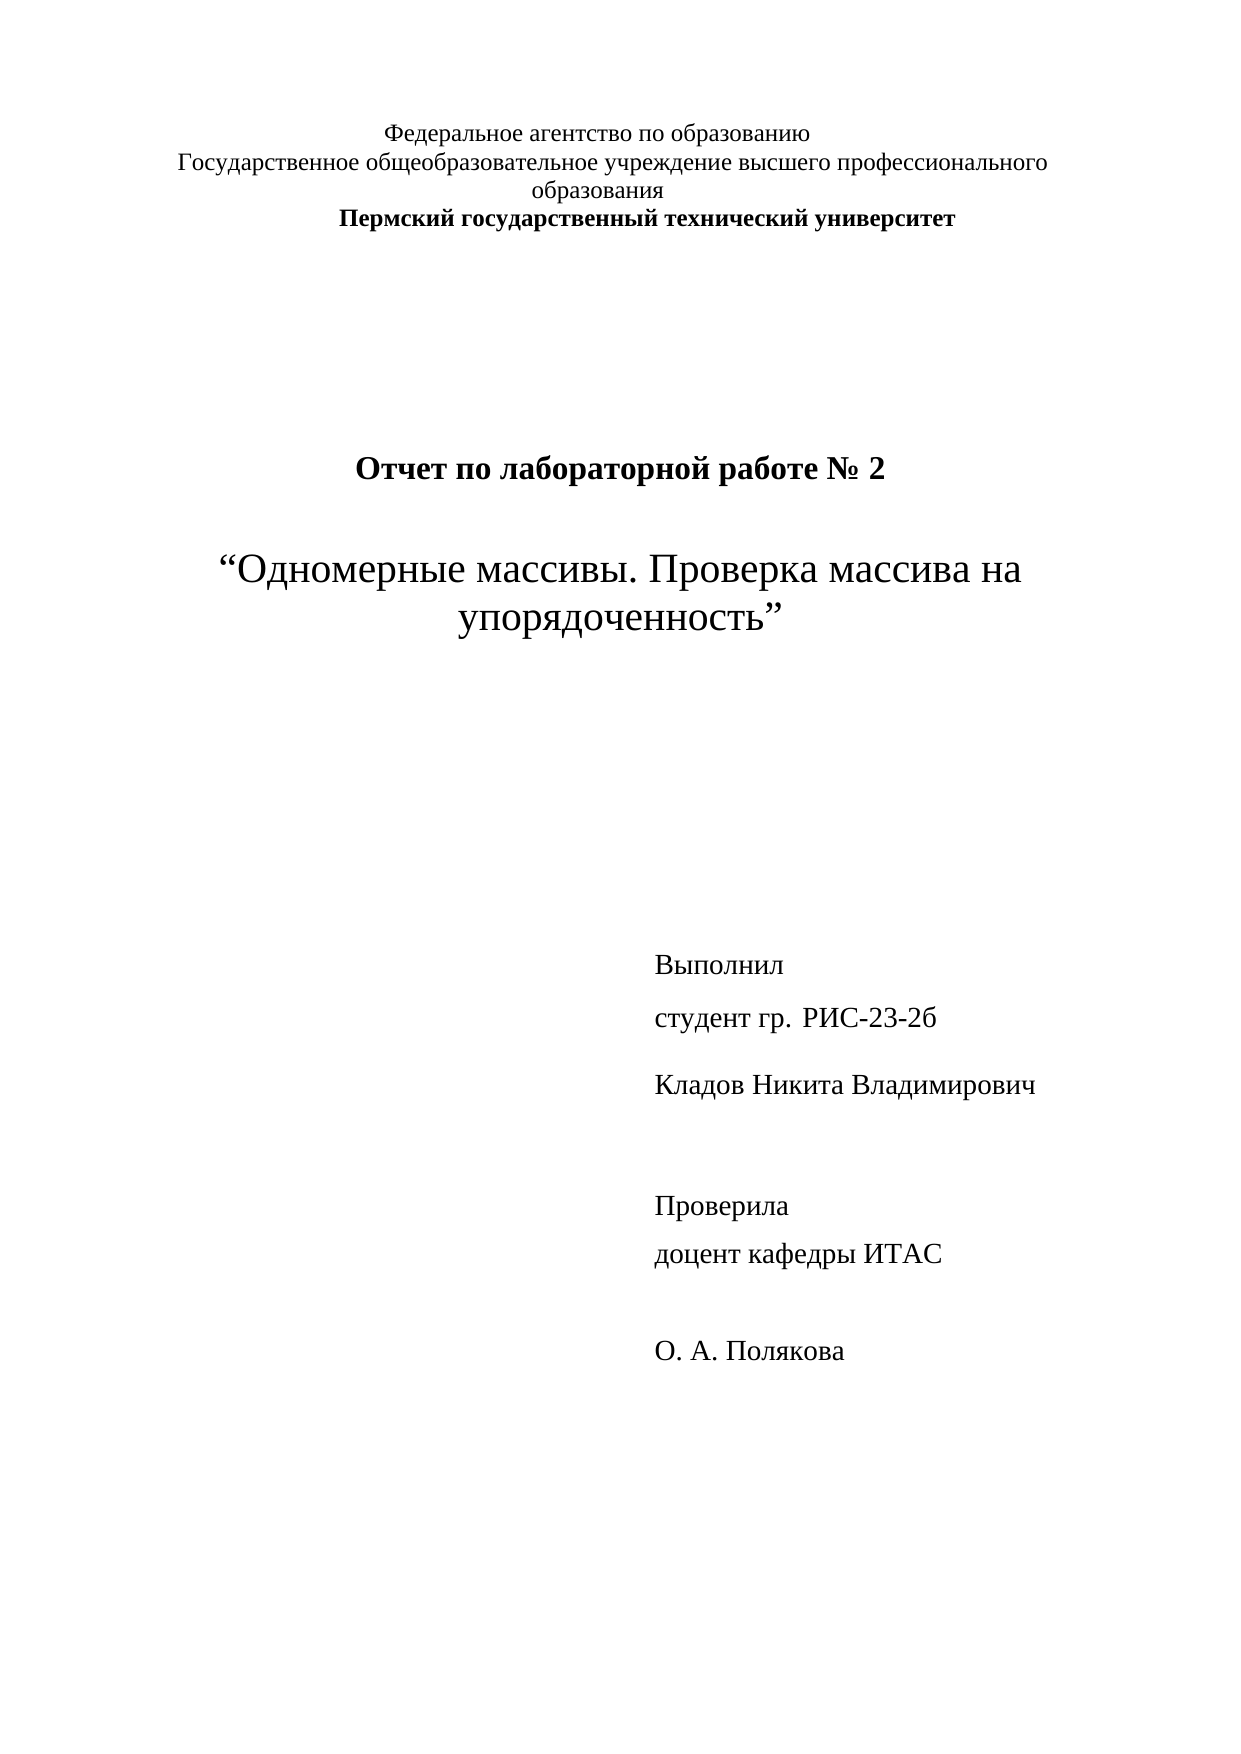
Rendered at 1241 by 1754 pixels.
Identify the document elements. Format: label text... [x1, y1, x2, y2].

text “Одномерные массивы. Проверка массива на упорядоченность” [118, 544, 1122, 640]
text Отчет по лабораторной работе № 2 [118, 448, 1122, 486]
text Выполнил [654, 947, 1124, 981]
text Кладов Никита Владимирович [654, 1067, 1124, 1101]
text доцент кафедры ИТАС [654, 1236, 1053, 1270]
text Проверила [654, 1188, 920, 1221]
text Федеральное агентство по образованию [384, 118, 1124, 147]
text Государственное общеобразовательное учреждение высшего профессионального образования [177, 147, 1124, 204]
text студент гр. РИС-23-2б [654, 1000, 1124, 1034]
text Пермский государственный технический университет [243, 205, 1004, 232]
text О. А. Полякова [654, 1333, 920, 1367]
